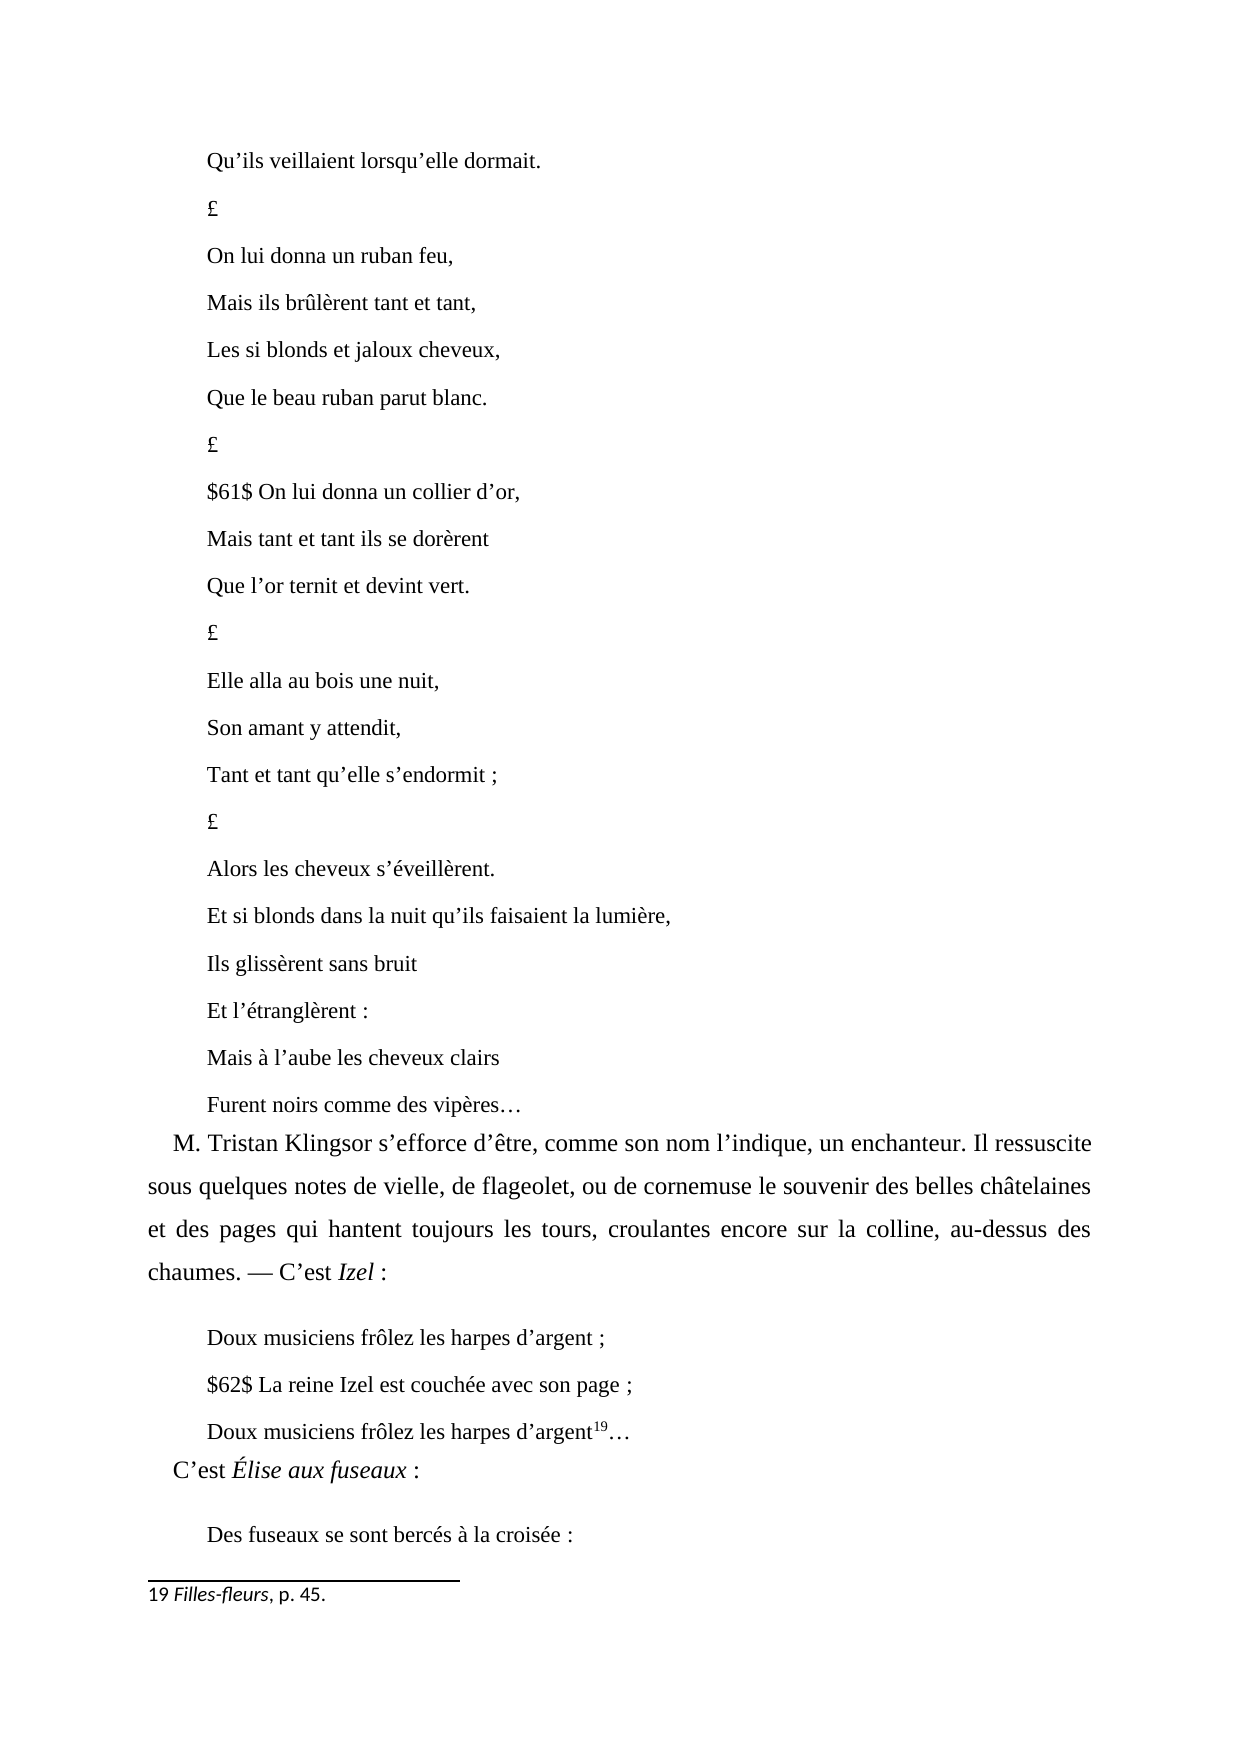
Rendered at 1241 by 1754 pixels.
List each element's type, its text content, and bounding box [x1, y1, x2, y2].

text Mais ils brûlèrent tant et tant, [207, 289, 1093, 316]
text Ils glissèrent sans bruit [207, 950, 1093, 976]
text Mais tant et tant ils se dorèrent [207, 525, 1093, 551]
text C’est Élise aux fuseaux : [148, 1455, 1093, 1483]
text £ [207, 619, 1093, 646]
text Alors les cheveux s’éveillèrent. [207, 855, 1093, 882]
text Qu’ils veillaient lorsqu’elle dormait. [207, 148, 1093, 174]
text Des fuseaux se sont bercés à la croisée : [207, 1521, 1093, 1547]
text On lui donna un ruban feu, [207, 242, 1093, 268]
text Et si blonds dans la nuit qu’ils faisaient la lumière, [207, 903, 1093, 929]
text Et l’étranglèrent : [207, 997, 1093, 1023]
text M. Tristan Klingsor s’efforce d’être, comme son nom l’indique, un enchanteur. Il ressuscite sous quelques notes de vielle, de flageolet, ou de cornemuse le souvenir des belles châtelaines et des pages qui hantent toujours les tours, croulantes encore sur la colline, au-dessus des chaumes. — C’est Izel : [148, 1128, 1093, 1286]
text Les si blonds et jaloux cheveux, [207, 336, 1093, 363]
text Mais à l’aube les cheveux clairs [207, 1044, 1093, 1071]
text Furent noirs comme des vipères… [207, 1091, 1093, 1118]
text Filles-fleurs, p. 45. [148, 1581, 1093, 1606]
text Son amant y attendit, [207, 714, 1093, 740]
text Que le beau ruban parut blanc. [207, 383, 1093, 410]
text Que l’or ternit et devint vert. [207, 572, 1093, 599]
text $61$ On lui donna un collier d’or, [207, 478, 1093, 504]
text £ [207, 808, 1093, 834]
text £ [207, 431, 1093, 457]
text Doux musiciens frôlez les harpes d’argent ; [207, 1323, 1093, 1350]
text Doux musiciens frôlez les harpes d’argent… [207, 1418, 1093, 1444]
text Elle alla au bois une nuit, [207, 667, 1093, 693]
text Tant et tant qu’elle s’endormit ; [207, 761, 1093, 787]
text $62$ La reine Izel est couchée avec son page ; [207, 1371, 1093, 1397]
text £ [207, 195, 1093, 221]
